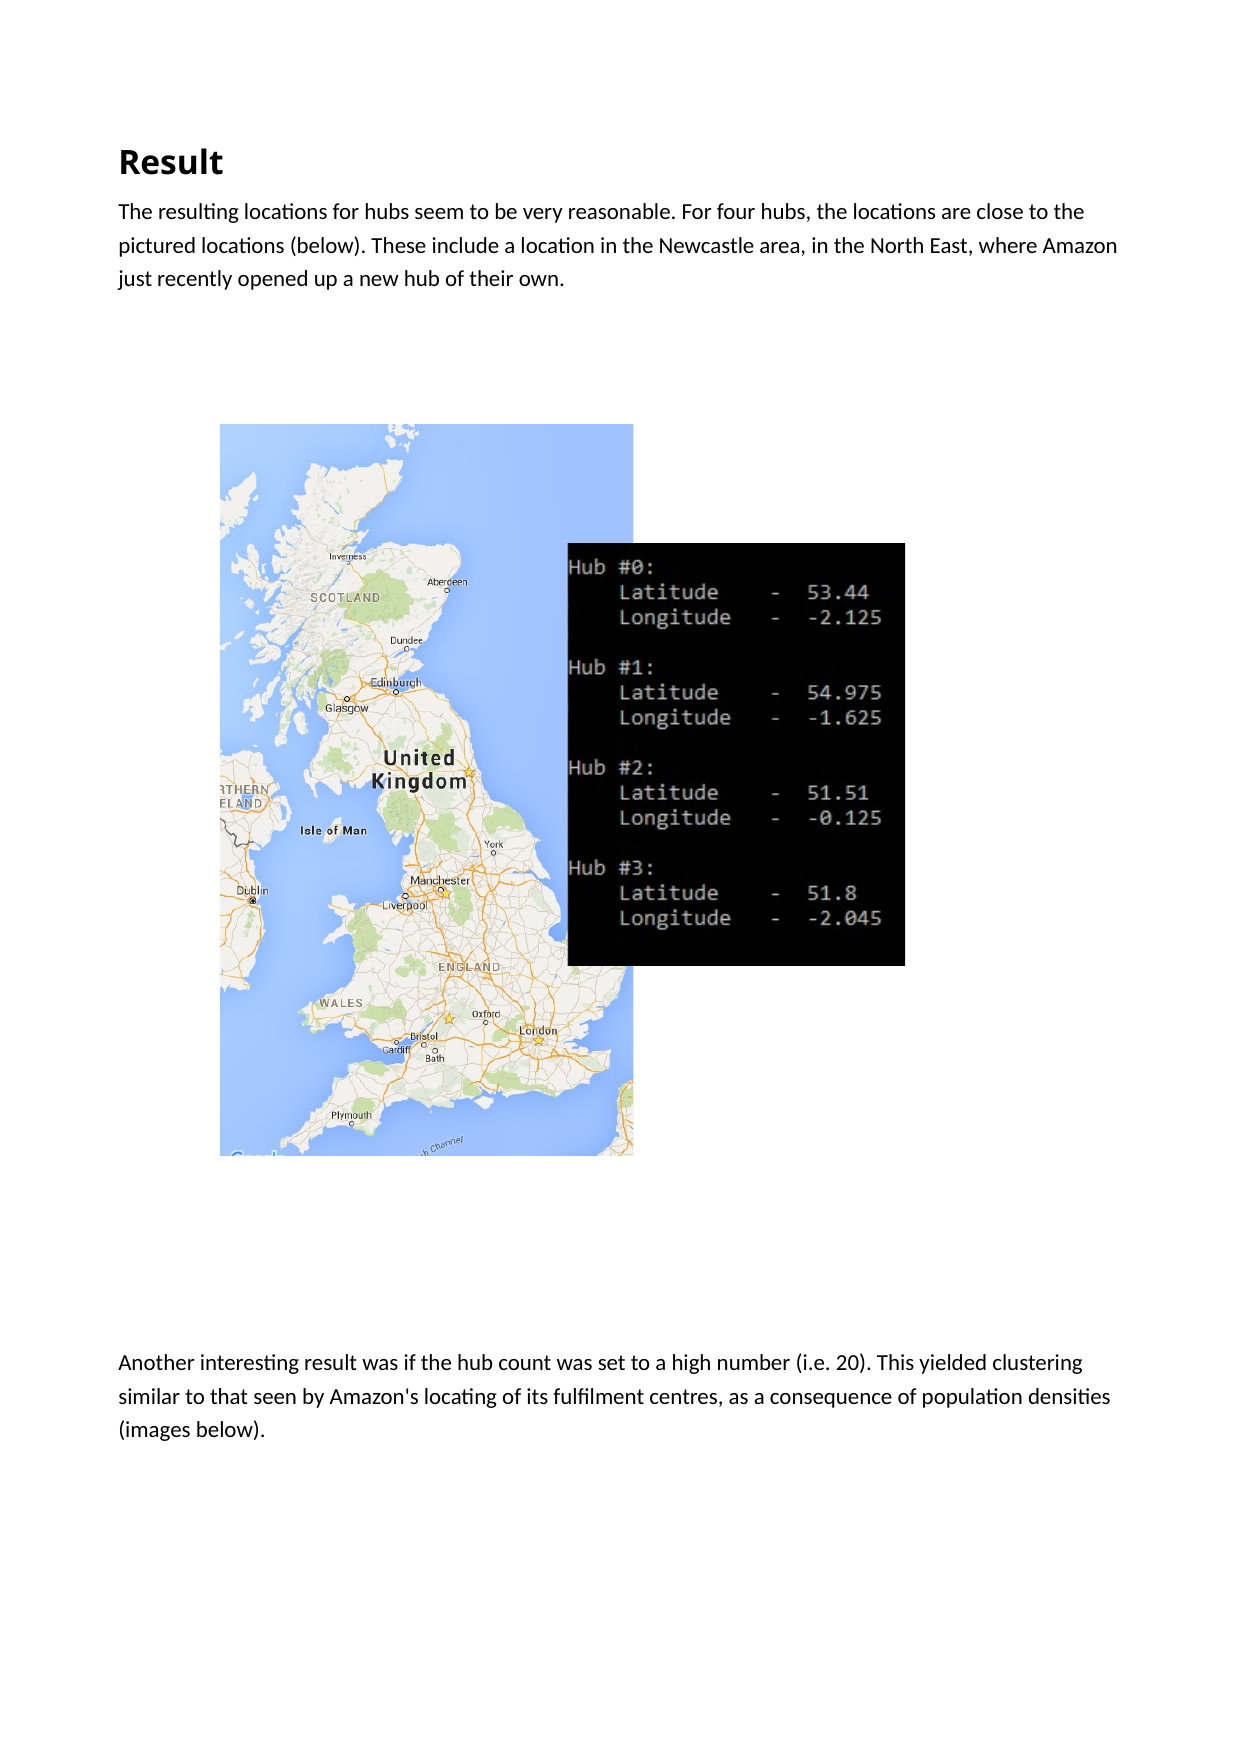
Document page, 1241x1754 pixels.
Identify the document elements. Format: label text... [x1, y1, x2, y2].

picture [219, 424, 905, 1156]
subtitle Result [118, 139, 1122, 185]
text The resulting locations for hubs seem to be very reasonable. For four hubs, the locations are close to the pictured locations (below). These include a location in the Newcastle area, in the North East, where Amazon just recently opened up a new hub of their own. [118, 197, 1122, 292]
text Another interesting result was if the hub count was set to a high number (i.e. 20). This yielded clustering similar to that seen by Amazon's locating of its fulfilment centres, as a consequence of population densities (images below). [118, 1348, 1122, 1443]
